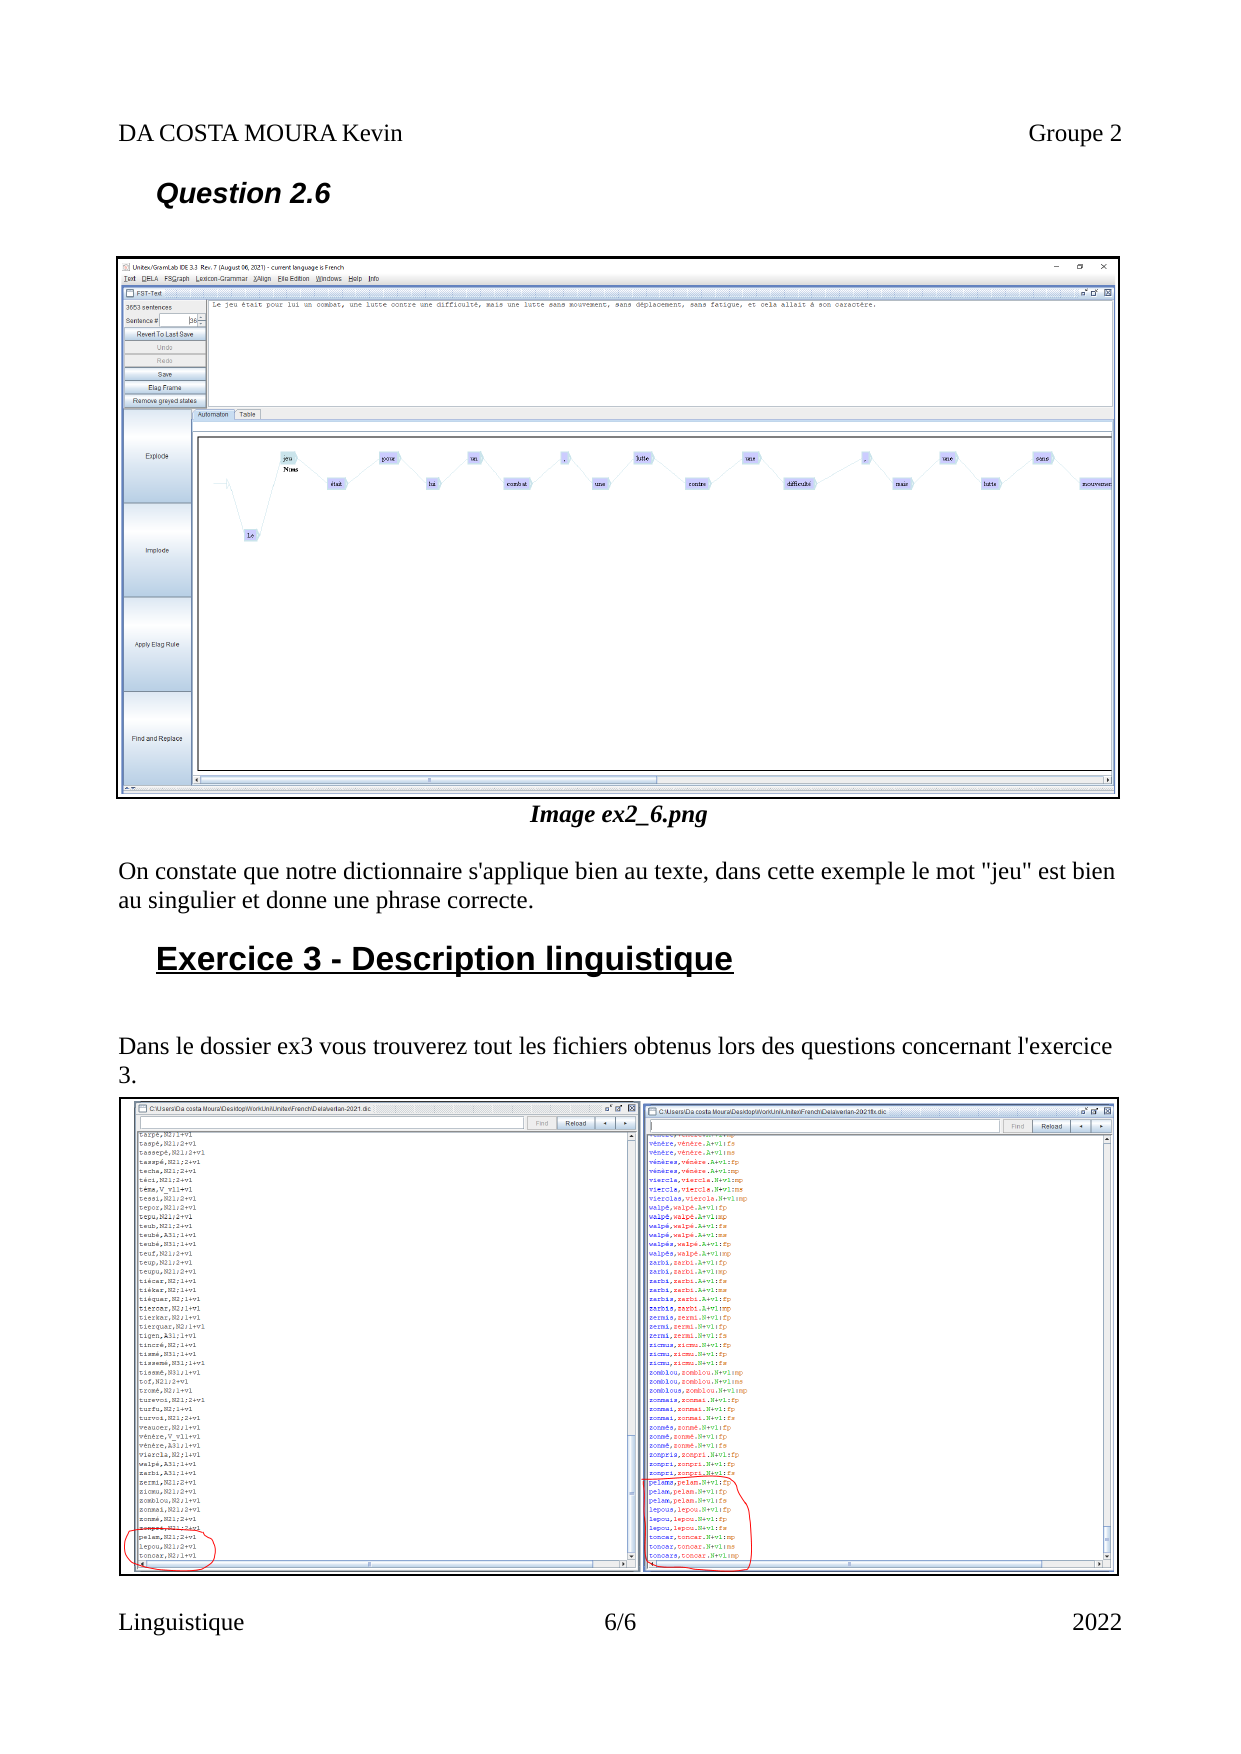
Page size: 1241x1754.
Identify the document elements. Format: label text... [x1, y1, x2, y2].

picture [123, 1101, 1114, 1572]
picture [121, 261, 1116, 794]
subtitle Exercice 3 - Description linguistique [156, 939, 1122, 977]
text On constate que notre dictionnaire s'applique bien au texte, dans cette exemple le mot "jeu" est bien au singulier et donne une phrase correcte. [118, 856, 1122, 914]
text Image ex2_6.png [118, 264, 1122, 827]
subtitle Question 2.6 [156, 176, 1122, 210]
text Dans le dossier ex3 vous trouverez tout les fichiers obtenus lors des questions concernant l'exercice 3. [118, 1031, 1122, 1088]
text [118, 259, 1118, 797]
